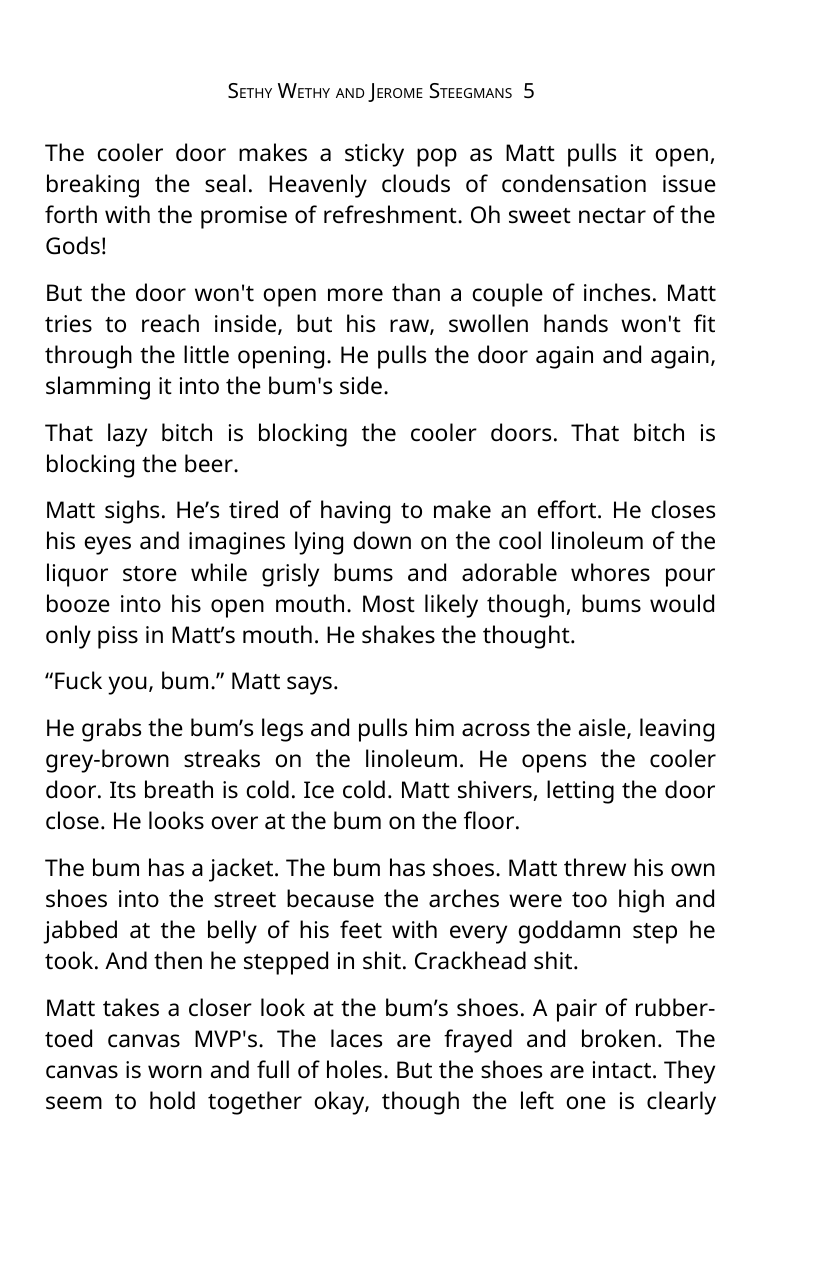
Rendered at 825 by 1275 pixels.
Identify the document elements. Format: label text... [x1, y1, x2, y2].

text Matt takes a closer look at the bum’s shoes. A pair of rubber-toed canvas MVP's. The laces are frayed and broken. The canvas is worn and full of holes. But the shoes are intact. They seem to hold together okay, though the left one is clearly [45, 991, 717, 1116]
text That lazy bitch is blocking the cooler doors. That bitch is blocking the beer. [45, 416, 717, 479]
text “Fuck you, bum.” Matt says. [45, 665, 717, 696]
text The bum has a jacket. The bum has shoes. Matt threw his own shoes into the street because the arches were too high and jabbed at the belly of his feet with every goddamn step he took. And then he stepped in shit. Crackhead shit. [45, 851, 717, 976]
text But the door won't open more than a couple of inches. Matt tries to reach inside, but his raw, swollen hands won't fit through the little opening. He pulls the door again and again, slamming it into the bum's side. [45, 276, 717, 401]
text The cooler door makes a sticky pop as Matt pulls it open, breaking the seal. Heavenly clouds of condensation issue forth with the promise of refreshment. Oh sweet nectar of the Gods! [45, 136, 717, 261]
text He grabs the bum’s legs and pulls him across the aisle, leaving grey-brown streaks on the linoleum. He opens the cooler door. Its breath is cold. Ice cold. Matt shivers, letting the door close. He looks over at the bum on the floor. [45, 711, 717, 836]
text Matt sighs. He’s tired of having to make an eﬀort. He closes his eyes and imagines lying down on the cool linoleum of the liquor store while grisly bums and adorable whores pour booze into his open mouth. Most likely though, bums would only piss in Matt’s mouth. He shakes the thought. [45, 494, 717, 650]
